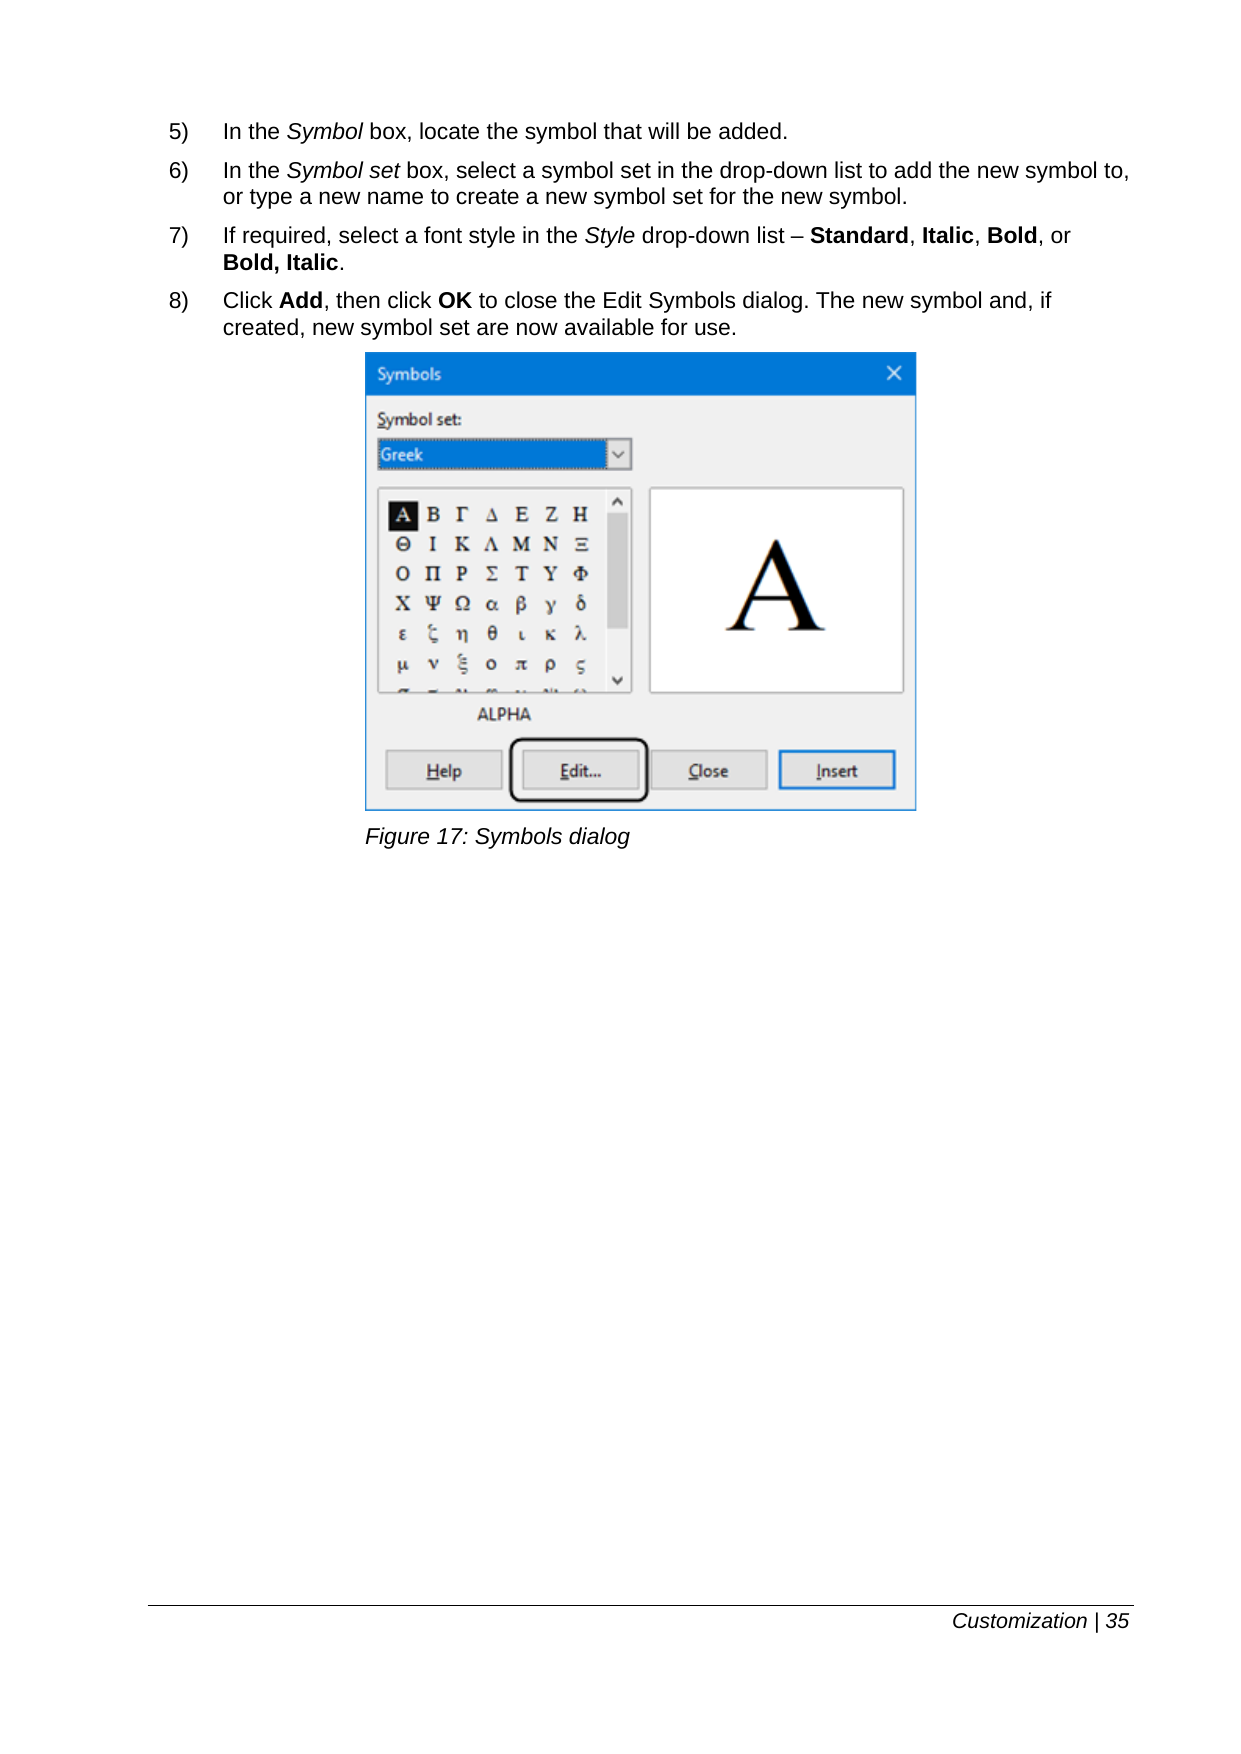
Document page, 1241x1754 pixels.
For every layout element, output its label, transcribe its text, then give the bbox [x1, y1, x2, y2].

list In the Symbol box, locate the symbol that will be added. [189, 118, 1134, 144]
list If required, select a font style in the Style drop-down list – Standard, Italic, Bold, or Bold, Italic. [189, 222, 1134, 275]
text Figure 17: Symbols dialog [365, 823, 917, 849]
picture [365, 352, 917, 811]
list Click Add, then click OK to close the Edit Symbols dialog. The new symbol and, if created, new symbol set are now available for use. [189, 287, 1134, 340]
list In the Symbol set box, select a symbol set in the drop-down list to add the new symbol to, or type a new name to create a new symbol set for the new symbol. [189, 157, 1134, 210]
